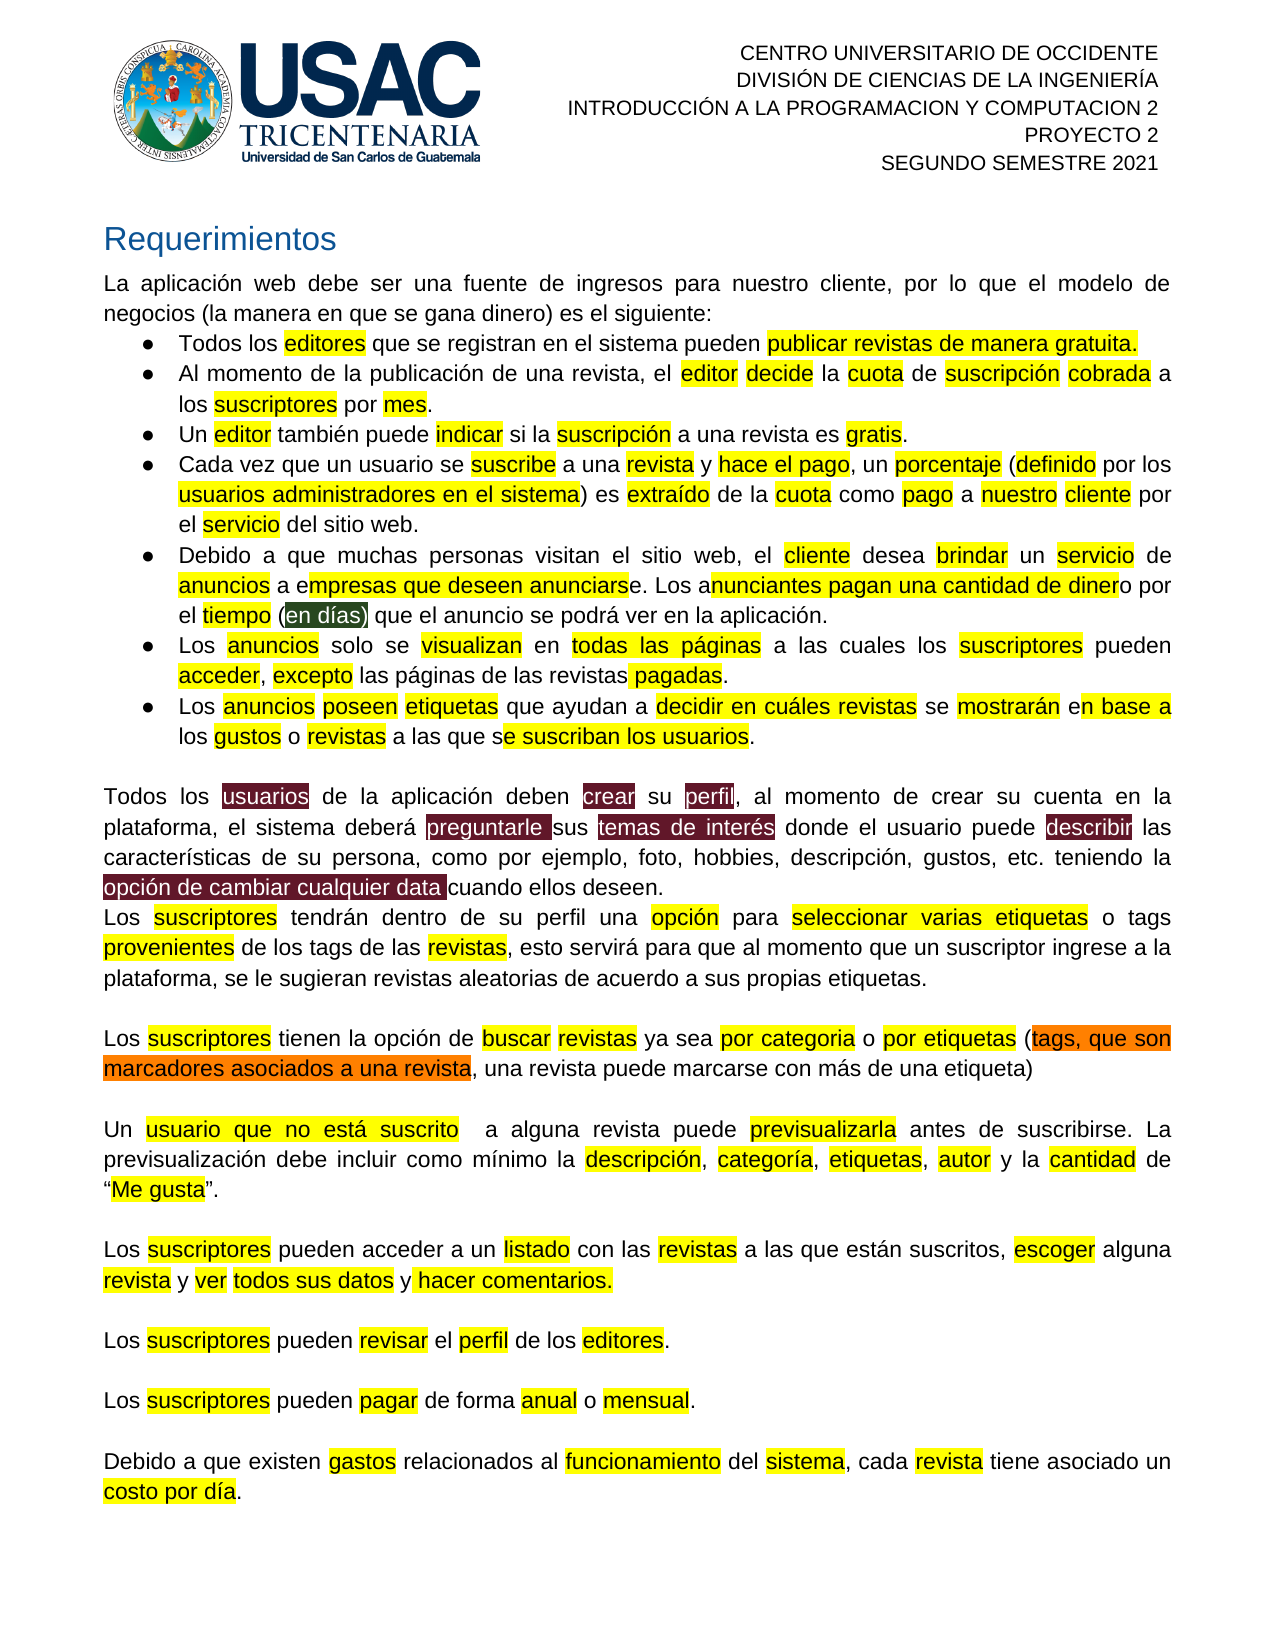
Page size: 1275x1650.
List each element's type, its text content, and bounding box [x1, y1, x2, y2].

text Todos los usuarios de la aplicación deben crear su perfil, al momento de crear su cuenta en la plataforma, el sistema deberá preguntarle sus temas de interés donde el usuario puede describir las características de su persona, como por ejemplo, foto, hobbies, descripción, gustos, etc. teniendo la opción de cambiar cualquier data cuando ellos deseen. [103, 783, 1172, 900]
subtitle Requerimientos [103, 219, 1172, 257]
text Un usuario que no está suscrito a alguna revista puede previsualizarla antes de suscribirse. La previsualización debe incluir como mínimo la descripción, categoría, etiquetas, autor y la cantidad de “Me gusta”. [103, 1116, 1172, 1202]
list Al momento de la publicación de una revista, el editor decide la cuota de suscripción cobrada a los suscriptores por mes. [141, 360, 1172, 417]
list Todos los editores que se registran en el sistema pueden publicar revistas de manera gratuita. [141, 330, 1172, 356]
text Los suscriptores pueden revisar el perfil de los editores. [103, 1327, 1172, 1353]
text La aplicación web debe ser una fuente de ingresos para nuestro cliente, por lo que el modelo de negocios (la manera en que se gana dinero) es el siguiente: [103, 270, 1172, 326]
list Debido a que muchas personas visitan el sitio web, el cliente desea brindar un servicio de anuncios a empresas que deseen anunciarse. Los anunciantes pagan una cantidad de dinero por el tiempo (en días) que el anuncio se podrá ver en la aplicación. [141, 542, 1172, 628]
text Los suscriptores pueden acceder a un listado con las revistas a las que están suscritos, escoger alguna revista y ver todos sus datos y hacer comentarios. [103, 1236, 1172, 1293]
list Cada vez que un usuario se suscribe a una revista y hace el pago, un porcentaje (definido por los usuarios administradores en el sistema) es extraído de la cuota como pago a nuestro cliente por el servicio del sitio web. [141, 451, 1172, 538]
list Los anuncios solo se visualizan en todas las páginas a las cuales los suscriptores pueden acceder, excepto las páginas de las revistas pagadas. [141, 632, 1172, 689]
list Un editor también puede indicar si la suscripción a una revista es gratis. [141, 421, 1172, 447]
text Debido a que existen gastos relacionados al funcionamiento del sistema, cada revista tiene asociado un costo por día. [103, 1448, 1172, 1504]
text Los suscriptores pueden pagar de forma anual o mensual. [103, 1387, 1172, 1414]
text Los suscriptores tendrán dentro de su perfil una opción para seleccionar varias etiquetas o tags provenientes de los tags de las revistas, esto servirá para que al momento que un suscriptor ingrese a la plataforma, se le sugieran revistas aleatorias de acuerdo a sus propias etiquetas. [103, 904, 1172, 991]
picture [113, 40, 481, 162]
text Los suscriptores tienen la opción de buscar revistas ya sea por categoria o por etiquetas (tags, que son marcadores asociados a una revista, una revista puede marcarse con más de una etiqueta) [103, 1025, 1172, 1081]
list Los anuncios poseen etiquetas que ayudan a decidir en cuáles revistas se mostrarán en base a los gustos o revistas a las que se suscriban los usuarios. [141, 693, 1172, 749]
